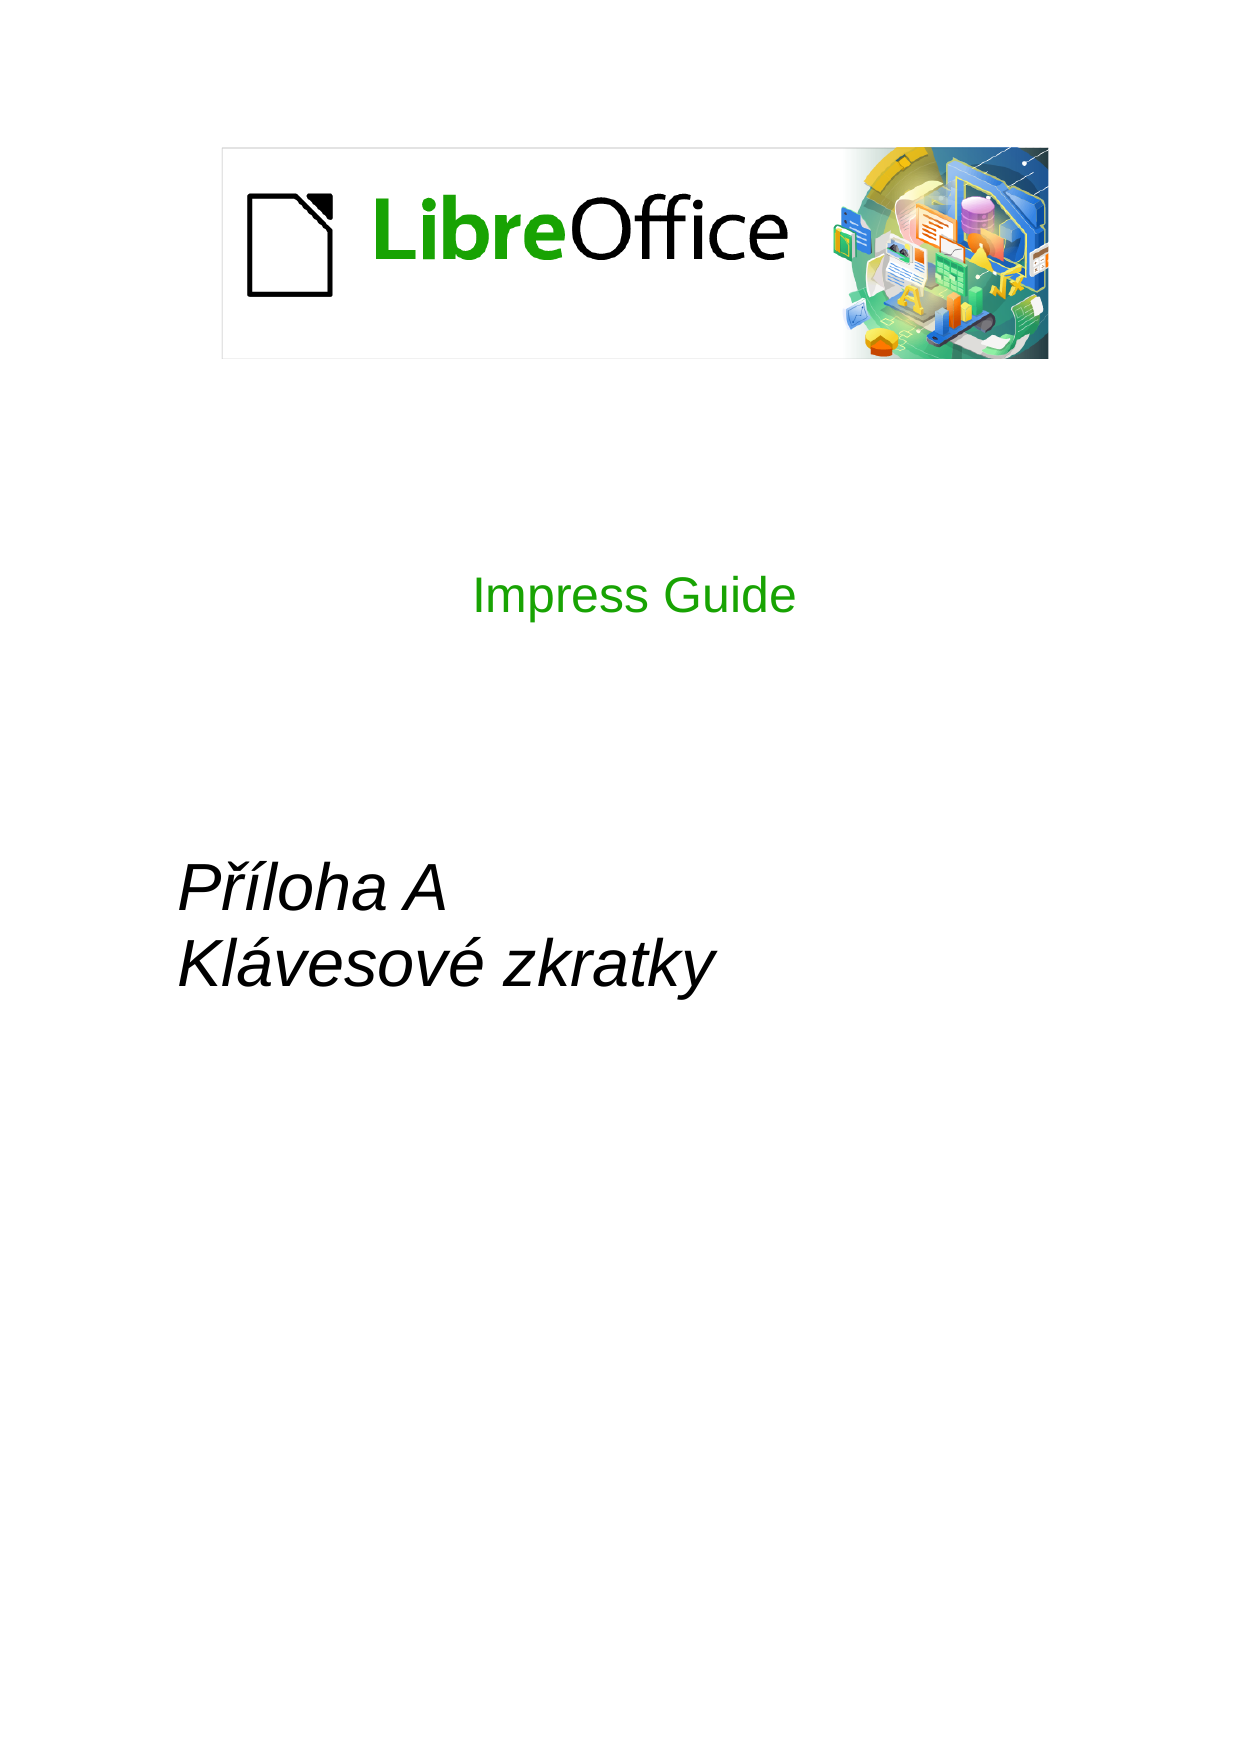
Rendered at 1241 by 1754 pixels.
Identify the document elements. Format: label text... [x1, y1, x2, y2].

title Příloha A Klávesové zkratky [177, 848, 1093, 1000]
picture [221, 147, 1049, 359]
text Průvodce programem Impress [177, 566, 1093, 623]
